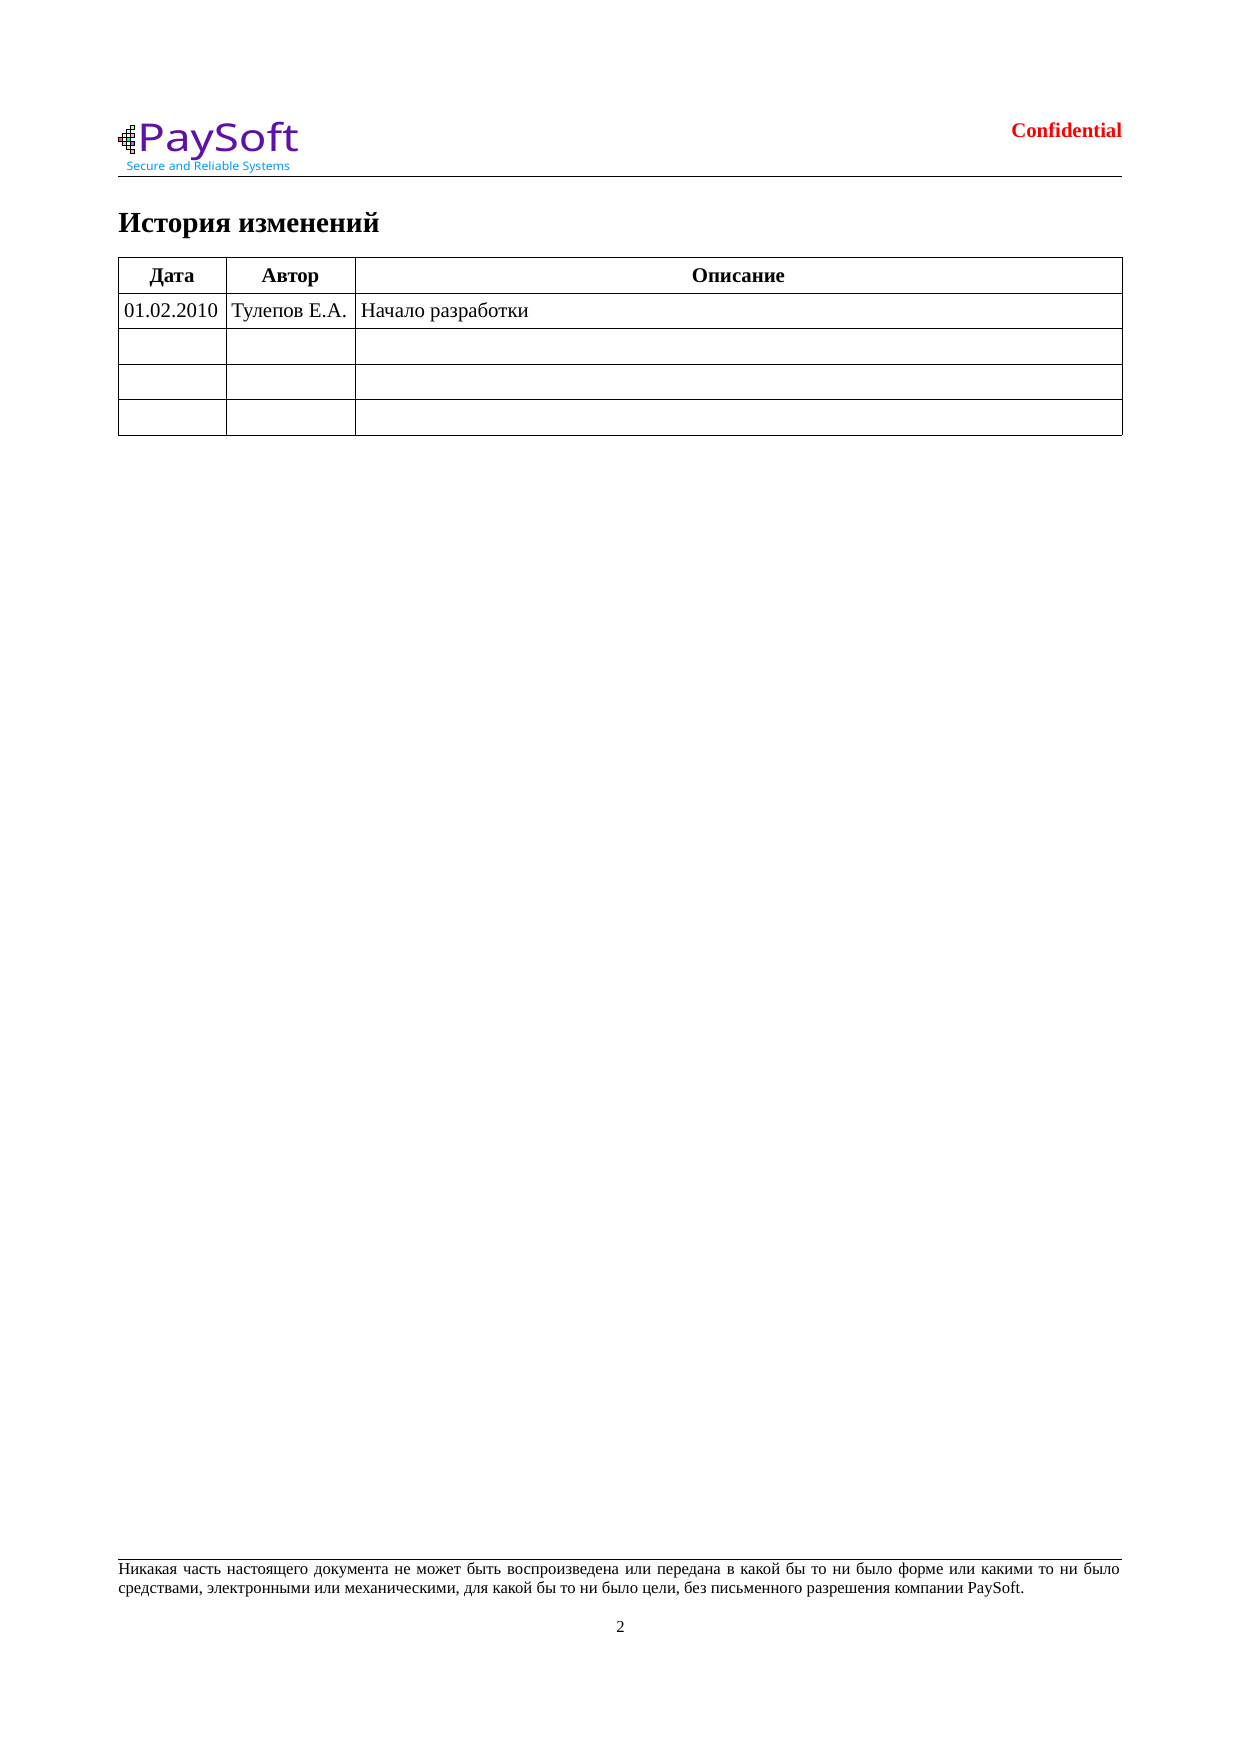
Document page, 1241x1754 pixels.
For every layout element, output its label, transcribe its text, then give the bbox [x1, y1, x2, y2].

table_cell [119, 329, 226, 364]
table_cell 01.02.2010 [119, 294, 226, 328]
text История изменений [118, 206, 1122, 239]
table_cell Начало разработки [356, 294, 1122, 328]
table_cell [356, 329, 1122, 364]
table_header Автор [227, 258, 355, 292]
table_cell [119, 365, 226, 399]
table_cell Тулепов Е.А. [227, 294, 355, 328]
table_cell [227, 400, 355, 435]
table_cell [119, 400, 226, 435]
table_cell [356, 400, 1122, 435]
table_cell [227, 329, 355, 364]
table_cell [356, 365, 1122, 399]
table_header Дата [119, 258, 226, 292]
table_header Описание [356, 258, 1122, 292]
table_cell [227, 365, 355, 399]
